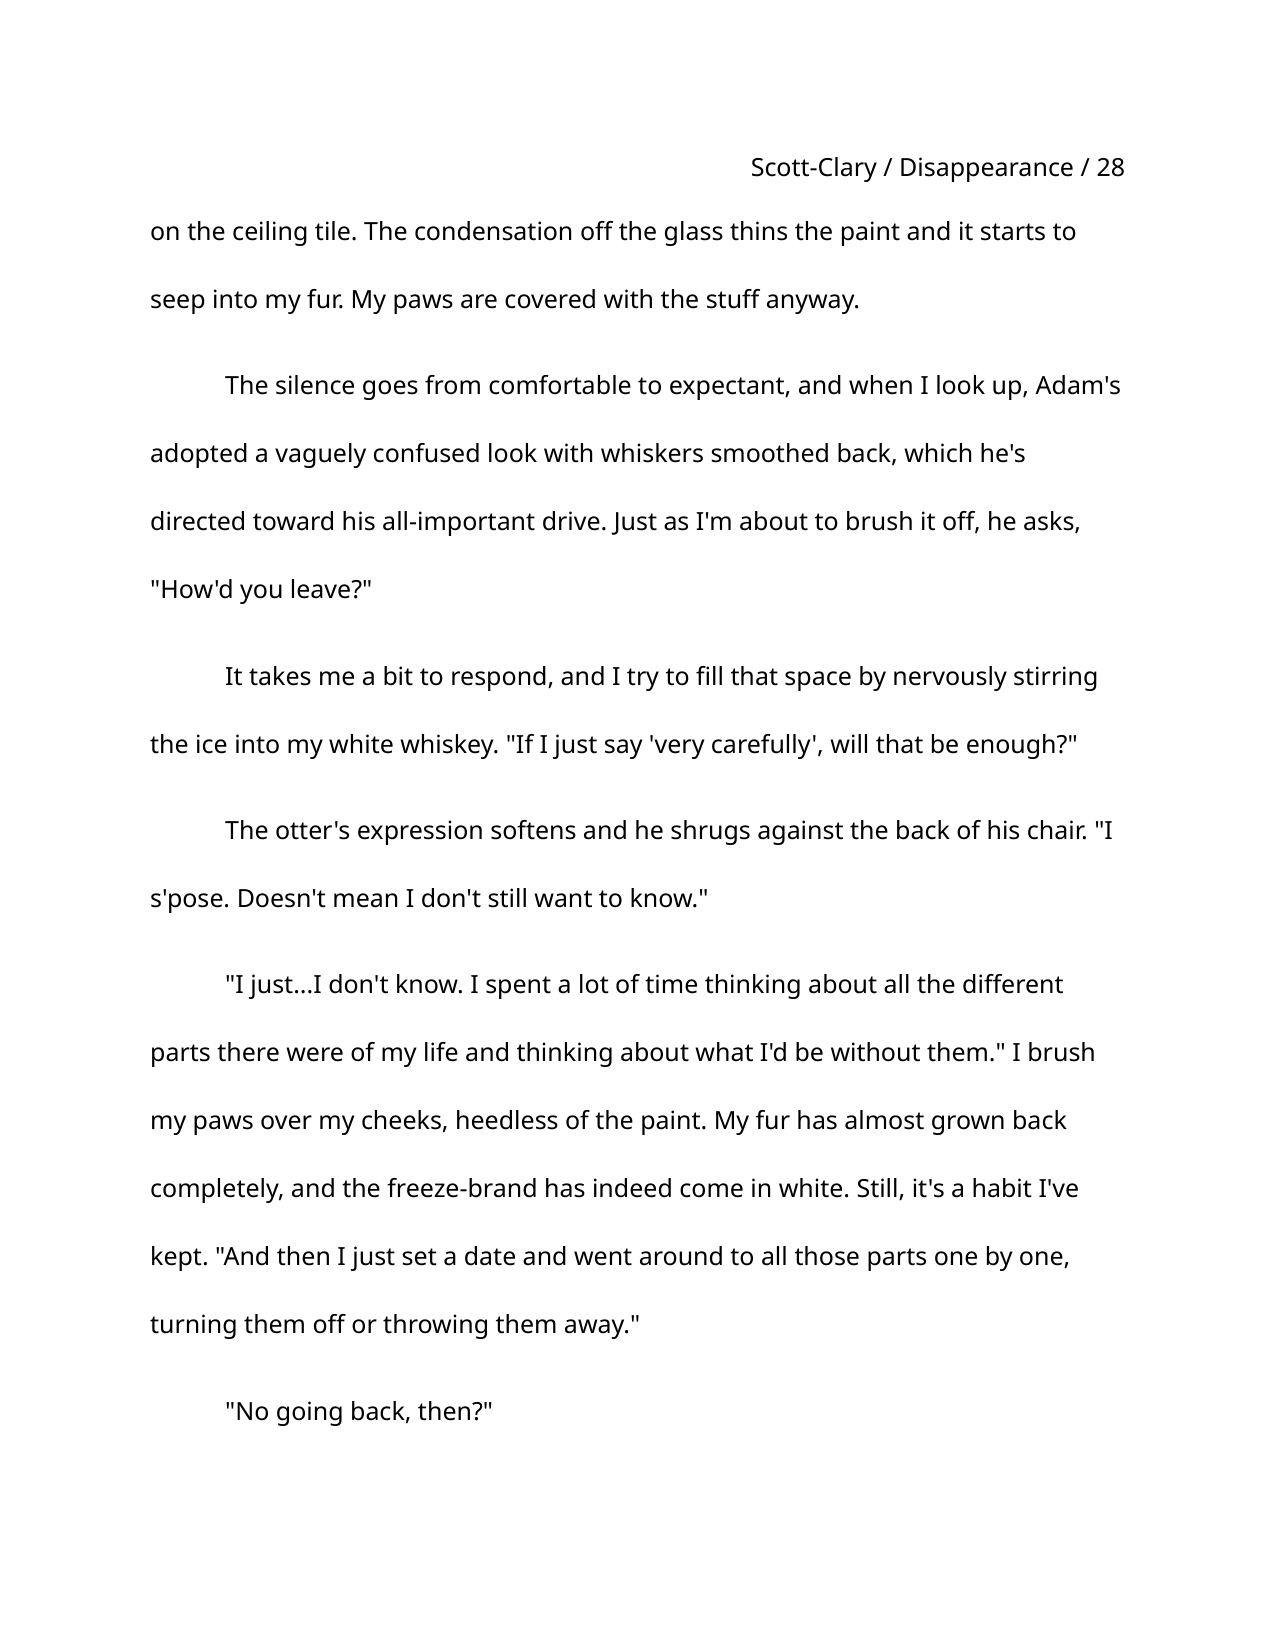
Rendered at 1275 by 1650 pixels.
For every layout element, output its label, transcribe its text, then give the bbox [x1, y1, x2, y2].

text on the ceiling tile. The condensation off the glass thins the paint and it starts to seep into my fur. My paws are covered with the stuff anyway. [150, 213, 1125, 316]
text "No going back, then?" [150, 1393, 1125, 1427]
text "I just...I don't know. I spent a lot of time thinking about all the different parts there were of my life and thinking about what I'd be without them." I brush my paws over my cheeks, heedless of the paint. My fur has almost grown back completely, and the freeze-brand has indeed come in white. Still, it's a habit I've kept. "And then I just set a date and went around to all those parts one by one, turning them off or throwing them away." [150, 966, 1125, 1341]
text It takes me a bit to respond, and I try to fill that space by nervously stirring the ice into my white whiskey. "If I just say 'very carefully', will that be enough?" [150, 658, 1125, 760]
text The otter's expression softens and he shrugs against the back of his chair. "I s'pose. Doesn't mean I don't still want to know." [150, 812, 1125, 914]
text The silence goes from comfortable to expectant, and when I look up, Adam's adopted a vaguely confused look with whiskers smoothed back, which he's directed toward his all-important drive. Just as I'm about to brush it off, he asks, "How'd you leave?" [150, 368, 1125, 606]
